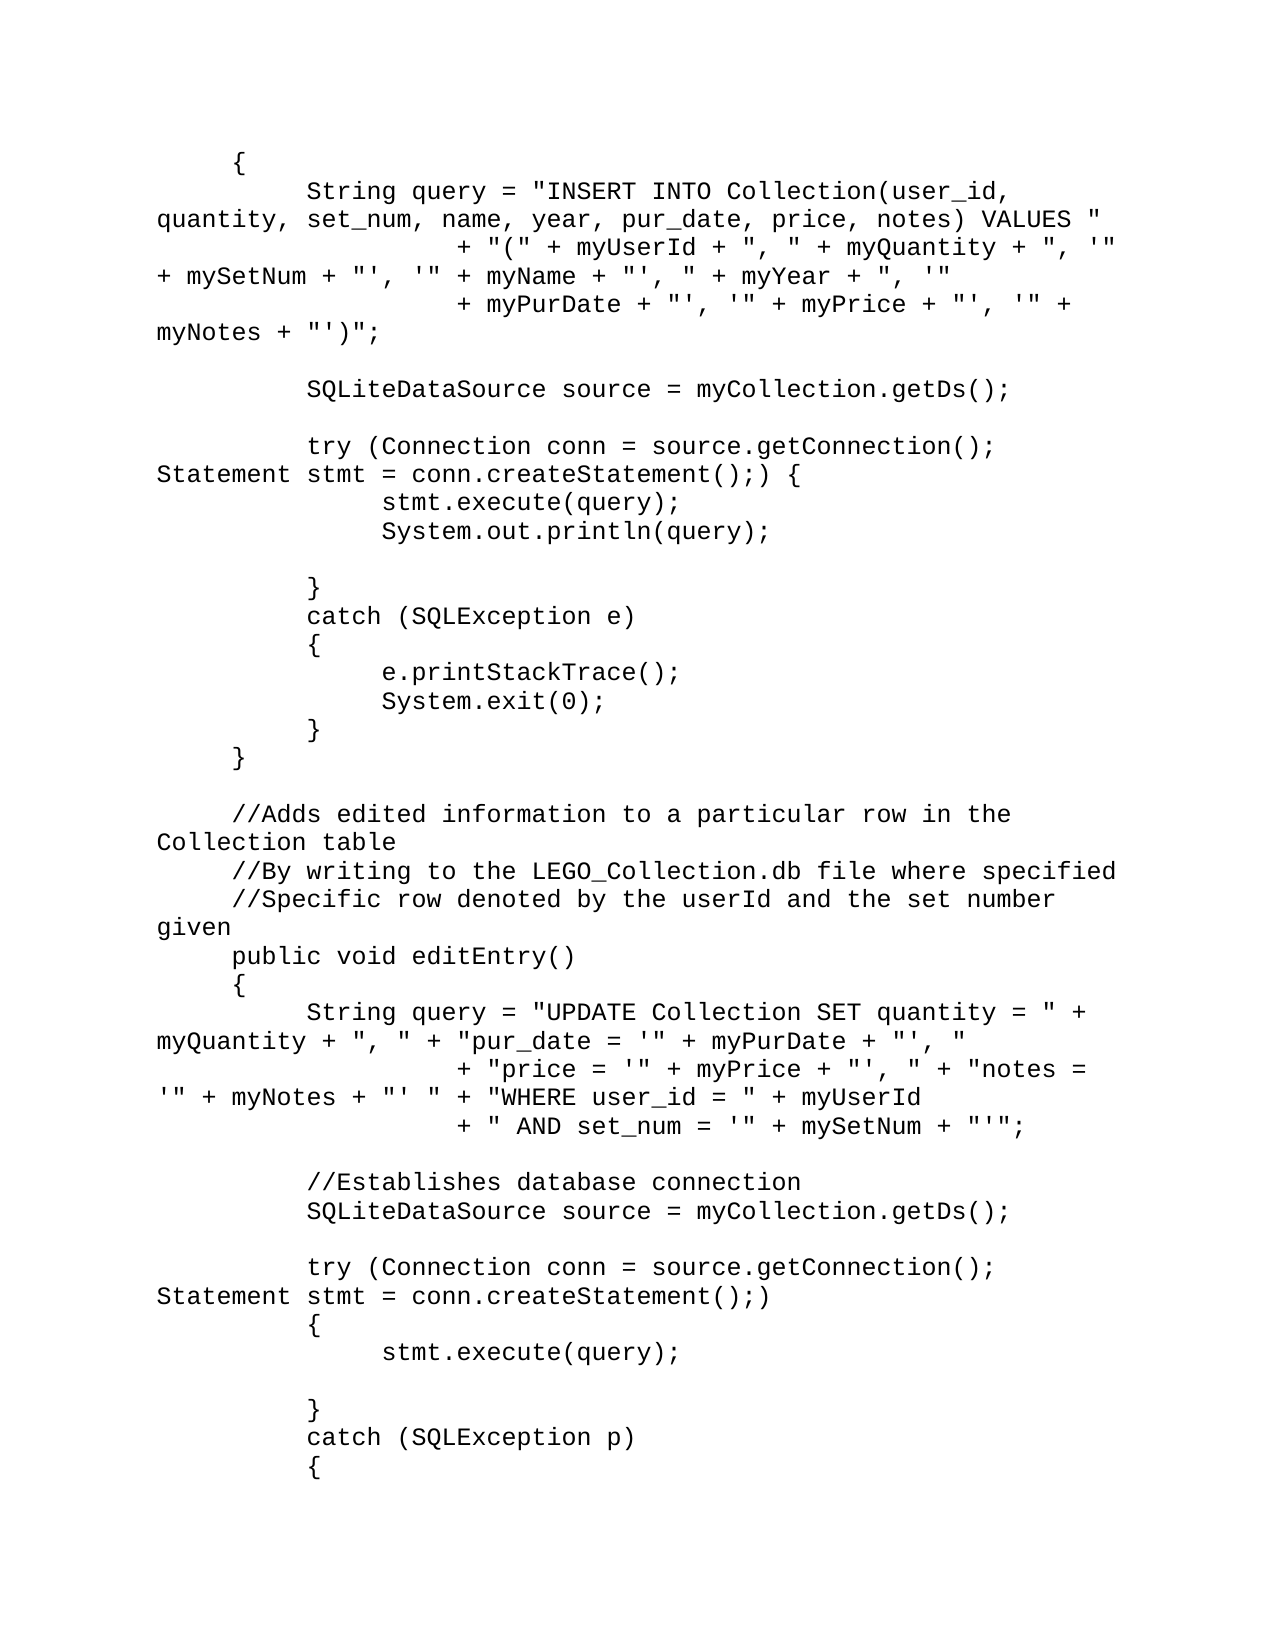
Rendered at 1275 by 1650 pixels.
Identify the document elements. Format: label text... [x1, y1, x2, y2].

text e.printStackTrace(); [156, 660, 1118, 688]
text + "price = '" + myPrice + "', " + "notes = '" + myNotes + "' " + "WHERE user_id = " + myUserId [156, 1057, 1118, 1113]
text + "(" + myUserId + ", " + myQuantity + ", '" + mySetNum + "', '" + myName + "', " + myYear + ", '" [156, 235, 1118, 292]
text String query = "INSERT INTO Collection(user_id, quantity, set_num, name, year, pur_date, price, notes) VALUES " [156, 178, 1118, 235]
text //Adds edited information to a particular row in the Collection table [156, 802, 1118, 858]
text SQLiteDataSource source = myCollection.getDs(); [156, 1198, 1118, 1227]
text + myPurDate + "', '" + myPrice + "', '" + myNotes + "')"; [156, 292, 1118, 348]
text public void editEntry() [156, 943, 1118, 972]
text { [156, 1312, 1118, 1340]
text //Establishes database connection [156, 1170, 1118, 1198]
text { [156, 972, 1118, 1000]
text { [156, 632, 1118, 660]
text { [156, 150, 1118, 178]
text System.out.println(query); [156, 518, 1118, 547]
text //By writing to the LEGO_Collection.db file where specified [156, 858, 1118, 887]
text } [156, 1397, 1118, 1425]
text SQLiteDataSource source = myCollection.getDs(); [156, 377, 1118, 405]
text stmt.execute(query); [156, 1340, 1118, 1368]
text } [156, 575, 1118, 603]
text System.exit(0); [156, 688, 1118, 717]
text catch (SQLException p) [156, 1425, 1118, 1453]
text + " AND set_num = '" + mySetNum + "'"; [156, 1113, 1118, 1142]
text { [156, 1453, 1118, 1482]
text try (Connection conn = source.getConnection(); Statement stmt = conn.createStatement();) { [156, 433, 1118, 490]
text } [156, 717, 1118, 745]
text try (Connection conn = source.getConnection(); Statement stmt = conn.createStatement();) [156, 1255, 1118, 1312]
text stmt.execute(query); [156, 490, 1118, 518]
text String query = "UPDATE Collection SET quantity = " + myQuantity + ", " + "pur_date = '" + myPurDate + "', " [156, 1000, 1118, 1057]
text catch (SQLException e) [156, 603, 1118, 632]
text } [156, 745, 1118, 773]
text //Specific row denoted by the userId and the set number given [156, 887, 1118, 943]
